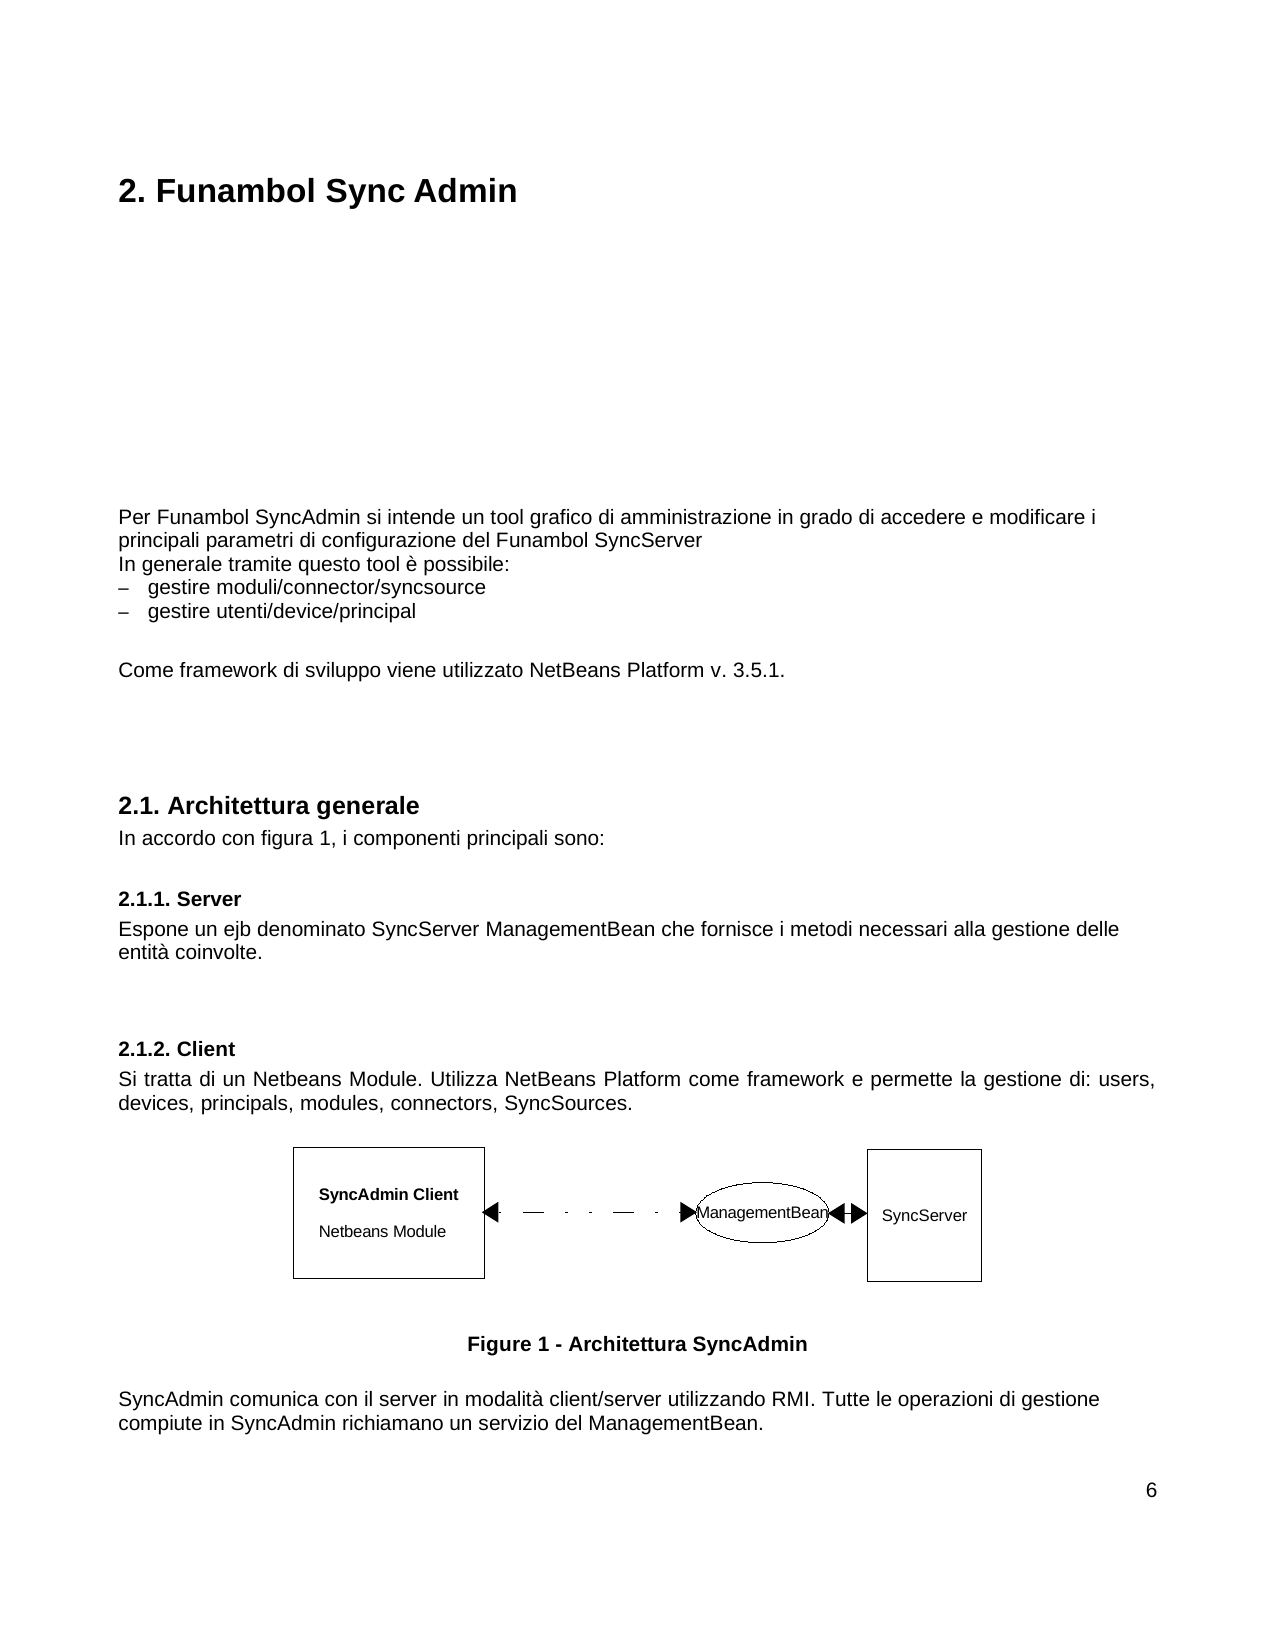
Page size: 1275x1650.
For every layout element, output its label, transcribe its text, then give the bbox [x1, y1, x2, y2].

subtitle Client [118, 1038, 1157, 1061]
list gestire utenti/device/principal [118, 599, 1157, 623]
subtitle Funambol Sync Admin [118, 172, 1157, 210]
text Come framework di sviluppo viene utilizzato NetBeans Platform v. 3.5.1. [118, 659, 1157, 682]
text In generale tramite questo tool è possibile: [118, 552, 1157, 576]
text Per Funambol SyncAdmin si intende un tool grafico di amministrazione in grado di accedere e modificare i principali parametri di configurazione del Funambol SyncServer [118, 505, 1157, 552]
text Figure 1 - Architettura SyncAdmin [188, 1333, 1087, 1356]
text In accordo con figura 1, i componenti principali sono: [118, 826, 1157, 850]
subtitle Architettura generale [118, 792, 1157, 820]
subtitle Server [118, 887, 1157, 911]
text Si tratta di un Netbeans Module. Utilizza NetBeans Platform come framework e permette la gestione di: users, devices, principals, modules, connectors, SyncSources. [118, 1068, 1157, 1115]
text Espone un ejb denominato SyncServer ManagementBean che fornisce i metodi necessari alla gestione delle entità coinvolte. [118, 917, 1157, 964]
list gestire moduli/connector/syncsource [118, 576, 1157, 599]
text SyncAdmin comunica con il server in modalità client/server utilizzando RMI. Tutte le operazioni di gestione compiute in SyncAdmin richiamano un servizio del ManagementBean. [118, 1126, 1157, 1435]
